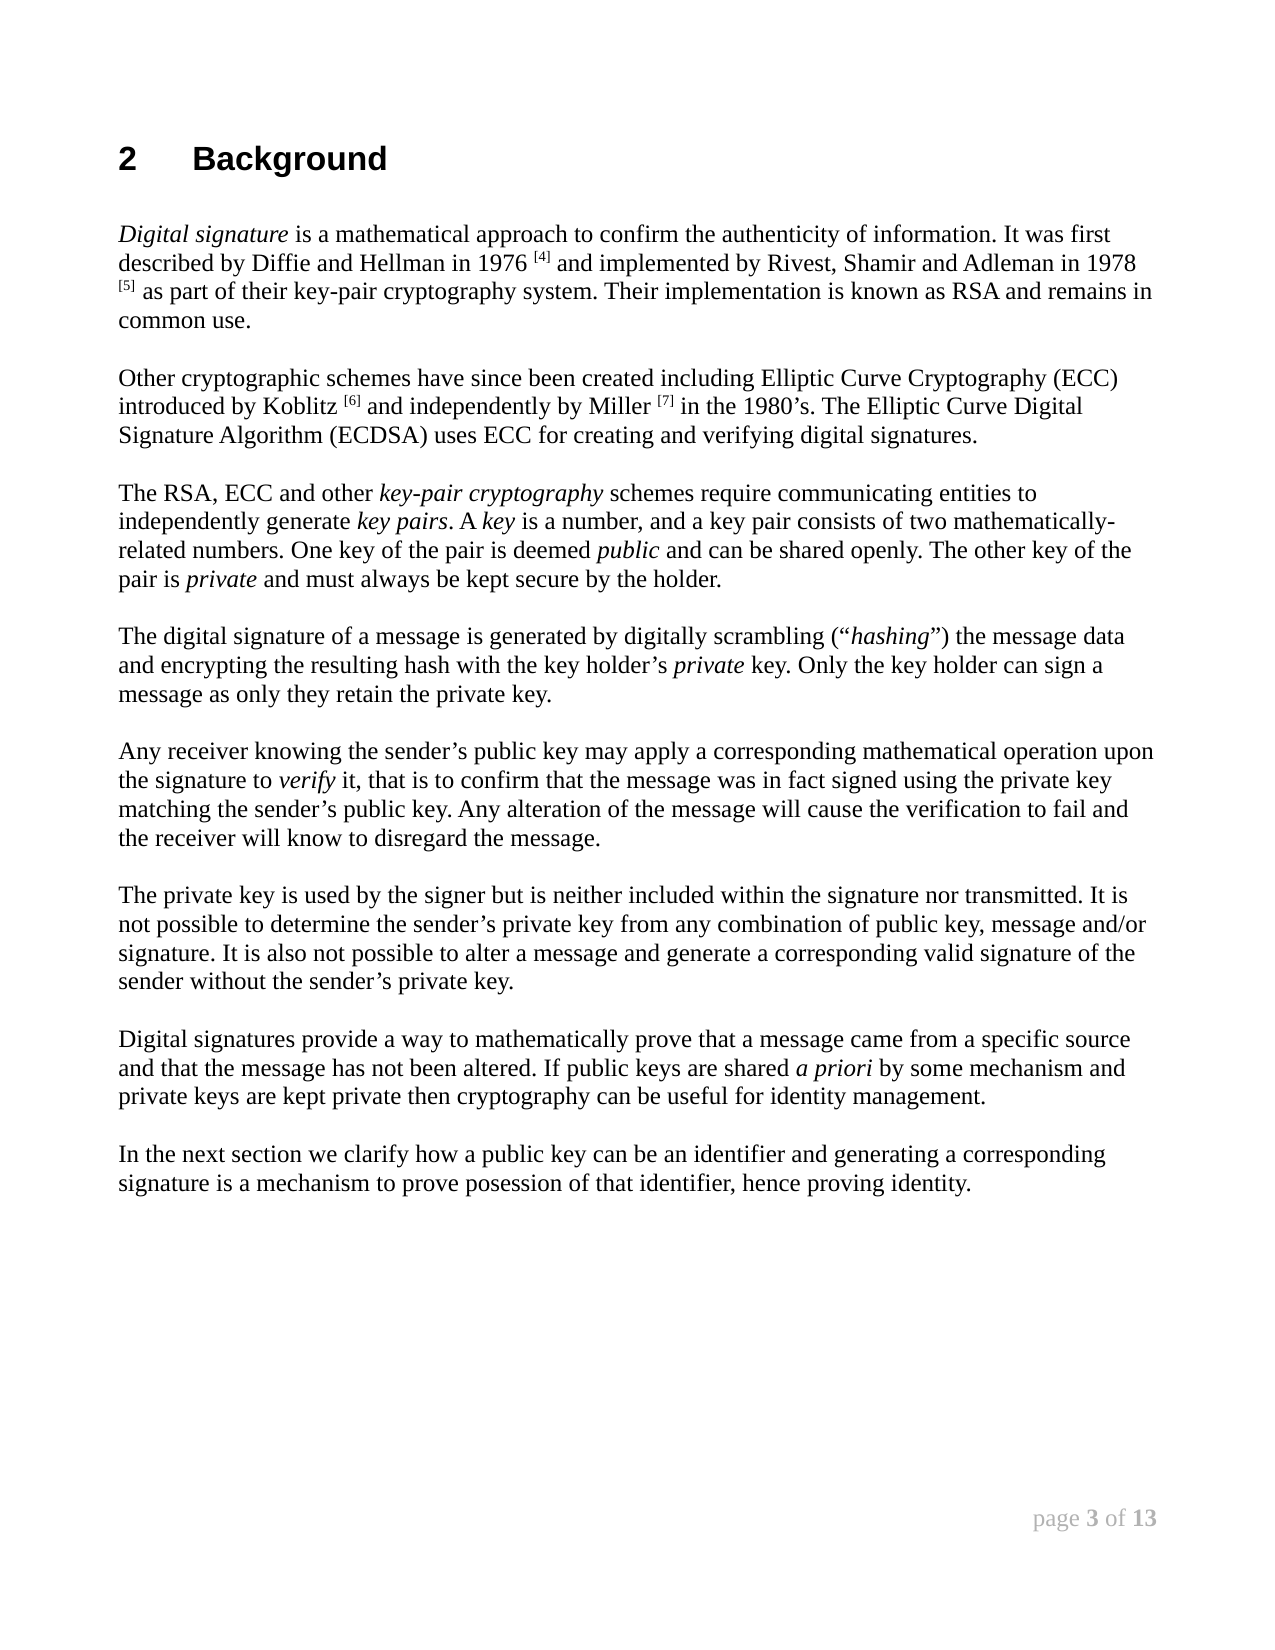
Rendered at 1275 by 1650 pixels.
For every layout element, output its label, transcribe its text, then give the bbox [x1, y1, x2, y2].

text Digital signatures provide a way to mathematically prove that a message came from a specific source and that the message has not been altered. If public keys are shared a priori by some mechanism and private keys are kept private then cryptography can be useful for identity management. [118, 1024, 1157, 1110]
text Digital signature is a mathematical approach to confirm the authenticity of information. It was first described by Diffie and Hellman in 1976 [4] and implemented by Rivest, Shamir and Adleman in 1978 [5] as part of their key-pair cryptography system. Their implementation is known as RSA and remains in common use. [118, 219, 1157, 334]
text In the next section we clarify how a public key can be an identifier and generating a corresponding signature is a mechanism to prove posession of that identifier, hence proving identity. [118, 1139, 1157, 1196]
text Other cryptographic schemes have since been created including Elliptic Curve Cryptography (ECC) introduced by Koblitz [6] and independently by Miller [7] in the 1980’s. The Elliptic Curve Digital Signature Algorithm (ECDSA) uses ECC for creating and verifying digital signatures. [118, 363, 1157, 449]
text The private key is used by the signer but is neither included within the signature nor transmitted. It is not possible to determine the sender’s private key from any combination of public key, message and/or signature. It is also not possible to alter a message and generate a corresponding valid signature of the sender without the sender’s private key. [118, 880, 1157, 995]
text The digital signature of a message is generated by digitally scrambling (“hashing”) the message data and encrypting the resulting hash with the key holder’s private key. Only the key holder can sign a message as only they retain the private key. [118, 621, 1157, 708]
text Any receiver knowing the sender’s public key may apply a corresponding mathematical operation upon the signature to verify it, that is to confirm that the message was in fact signed using the private key matching the sender’s public key. Any alteration of the message will cause the verification to fail and the receiver will know to disregard the message. [118, 736, 1157, 851]
text The RSA, ECC and other key-pair cryptography schemes require communicating entities to independently generate key pairs. A key is a number, and a key pair consists of two mathematically-related numbers. One key of the pair is deemed public and can be shared openly. The other key of the pair is private and must always be kept secure by the holder. [118, 478, 1157, 593]
subtitle 2 Background [118, 139, 1157, 178]
